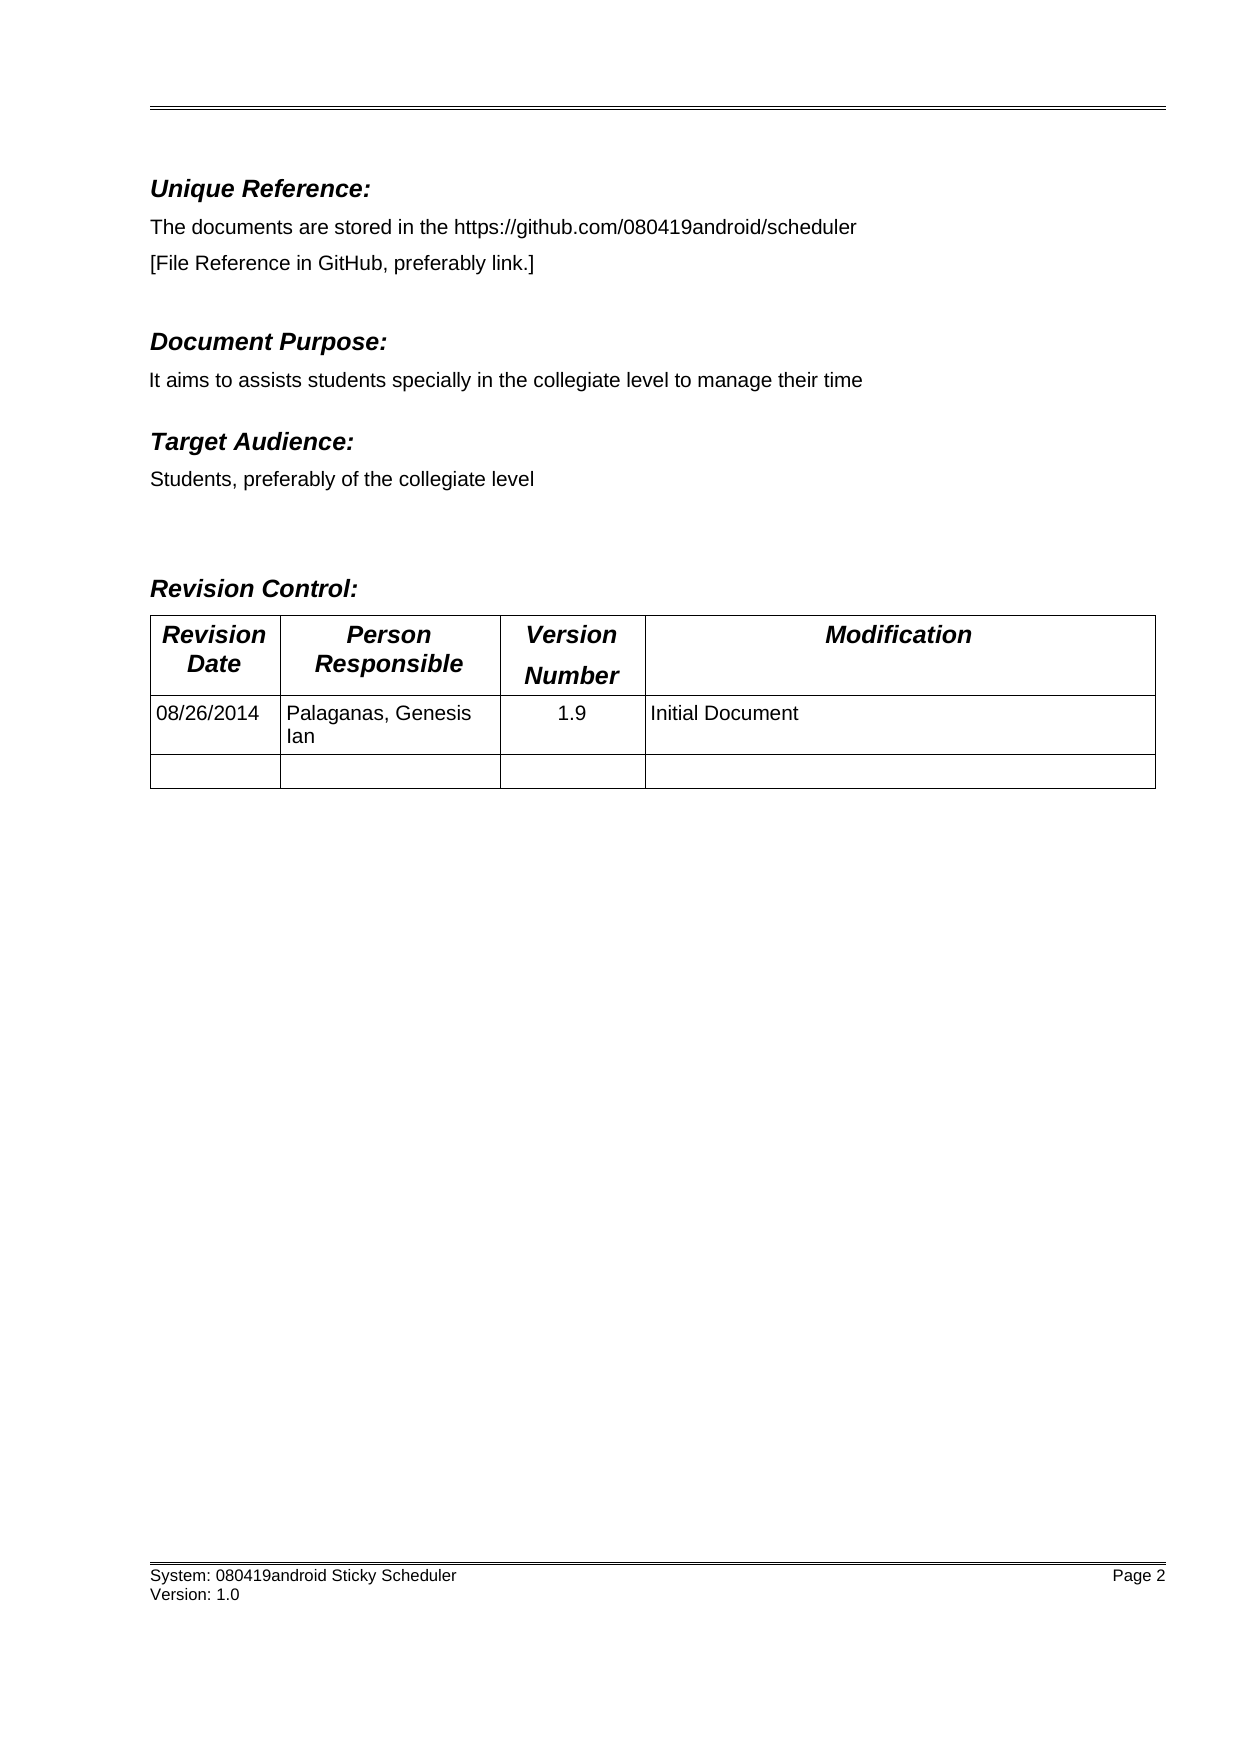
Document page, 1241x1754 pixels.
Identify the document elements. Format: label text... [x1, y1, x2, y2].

subtitle Document Purpose: [150, 328, 1166, 356]
subtitle [File Reference in GitHub, preferably link.] [150, 251, 1166, 275]
table_cell [151, 755, 280, 788]
table_cell Palaganas, Genesis Ian [281, 696, 500, 754]
table_cell [501, 755, 645, 788]
subtitle Unique Reference: [150, 175, 1166, 203]
table_cell [646, 755, 1155, 788]
subtitle Target Audience: [150, 427, 1166, 455]
table_header Version Number [501, 616, 645, 695]
table_cell 1.9 [501, 696, 645, 754]
table_cell 08/26/2014 [151, 696, 280, 754]
table_header Modification [646, 616, 1155, 695]
table_cell Initial Document [646, 696, 1155, 754]
subtitle Students, preferably of the collegiate level [150, 468, 1166, 491]
table_cell [281, 755, 500, 788]
text It aims to assists students specially in the collegiate level to manage their time [148, 368, 1166, 391]
table_header Revision Date [151, 616, 280, 695]
subtitle The documents are stored in the https://github.com/080419android/scheduler [150, 216, 1166, 239]
subtitle Revision Control: [150, 575, 1166, 603]
table_header Person Responsible [281, 616, 500, 695]
